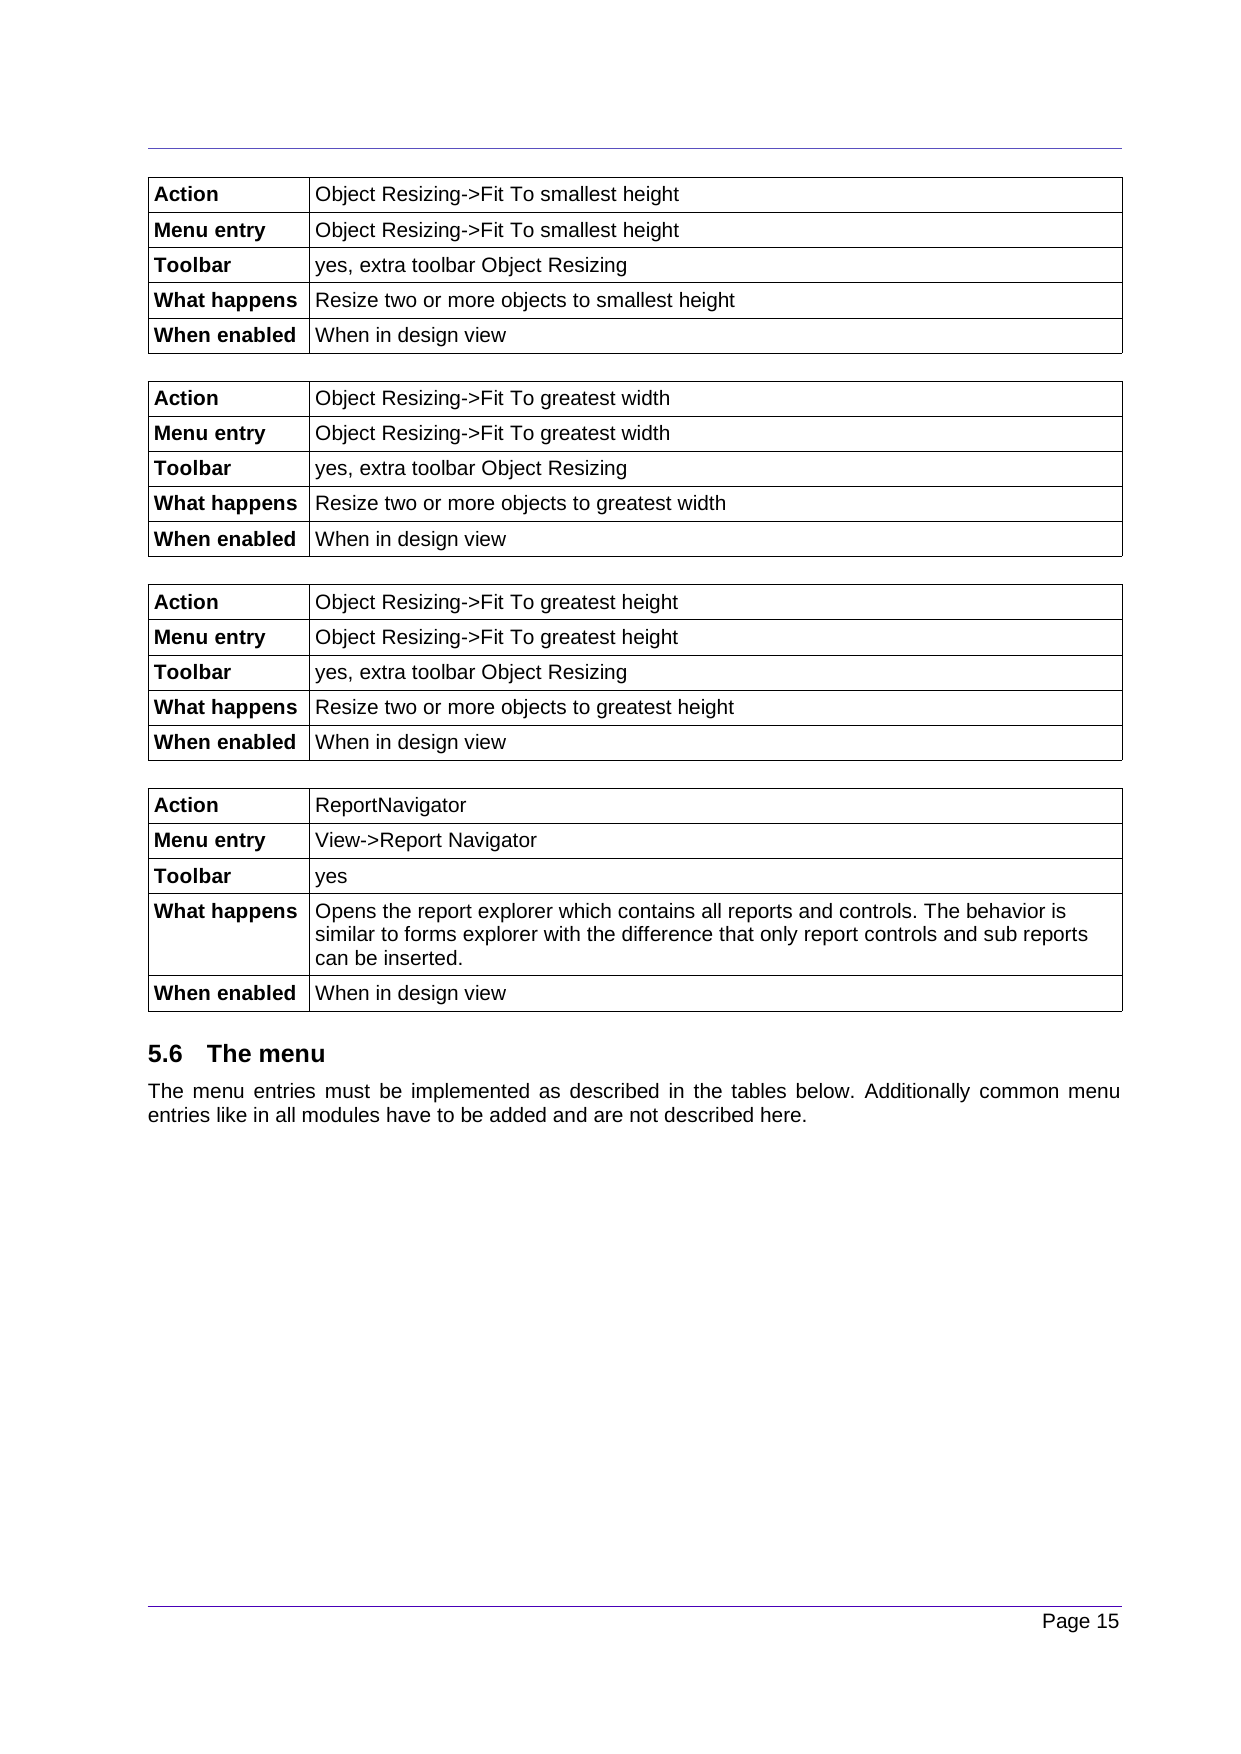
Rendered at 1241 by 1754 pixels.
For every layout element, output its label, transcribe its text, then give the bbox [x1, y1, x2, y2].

table_cell Menu entry [149, 620, 309, 655]
table_cell yes, extra toolbar Object Resizing [310, 452, 1122, 486]
table_cell Toolbar [149, 859, 309, 893]
table_cell When enabled [149, 726, 309, 760]
table_header Object Resizing->Fit To greatest width [310, 382, 1122, 416]
table_cell Object Resizing->Fit To greatest width [310, 417, 1122, 451]
table_header Action [149, 585, 309, 619]
table_cell When enabled [149, 976, 309, 1011]
table_cell Resize two or more objects to greatest width [310, 487, 1122, 521]
table_cell When in design view [310, 319, 1122, 353]
table_cell Toolbar [149, 656, 309, 690]
table_header Object Resizing->Fit To smallest height [310, 178, 1122, 212]
table_cell Toolbar [149, 452, 309, 486]
table_cell Menu entry [149, 417, 309, 451]
table_cell Object Resizing->Fit To greatest height [310, 620, 1122, 655]
table_cell Toolbar [149, 248, 309, 282]
table_cell yes, extra toolbar Object Resizing [310, 656, 1122, 690]
table_cell When in design view [310, 522, 1122, 556]
table_cell What happens [149, 283, 309, 318]
table_cell Menu entry [149, 213, 309, 247]
table_cell What happens [149, 691, 309, 725]
table_cell What happens [149, 487, 309, 521]
text The menu entries must be implemented as described in the tables below. Additionally common menu entries like in all modules have to be added and are not described here. [148, 1080, 1122, 1127]
table_cell View->Report Navigator [310, 824, 1122, 858]
table_cell When in design view [310, 726, 1122, 760]
table_cell When enabled [149, 319, 309, 353]
table_header Action [149, 382, 309, 416]
table_cell yes [310, 859, 1122, 893]
table_cell yes, extra toolbar Object Resizing [310, 248, 1122, 282]
table_cell When enabled [149, 522, 309, 556]
table_cell When in design view [310, 976, 1122, 1011]
table_header Action [149, 789, 309, 823]
table_header ReportNavigator [310, 789, 1122, 823]
table_cell Opens the report explorer which contains all reports and controls. The behavior is similar to forms explorer with the difference that only report controls and sub reports can be inserted. [310, 894, 1122, 975]
table_cell What happens [149, 894, 309, 975]
table_cell Object Resizing->Fit To smallest height [310, 213, 1122, 247]
table_cell Menu entry [149, 824, 309, 858]
table_header Action [149, 178, 309, 212]
table_cell Resize two or more objects to smallest height [310, 283, 1122, 318]
table_header Object Resizing->Fit To greatest height [310, 585, 1122, 619]
table_cell Resize two or more objects to greatest height [310, 691, 1122, 725]
subtitle The menu [148, 1040, 1122, 1068]
